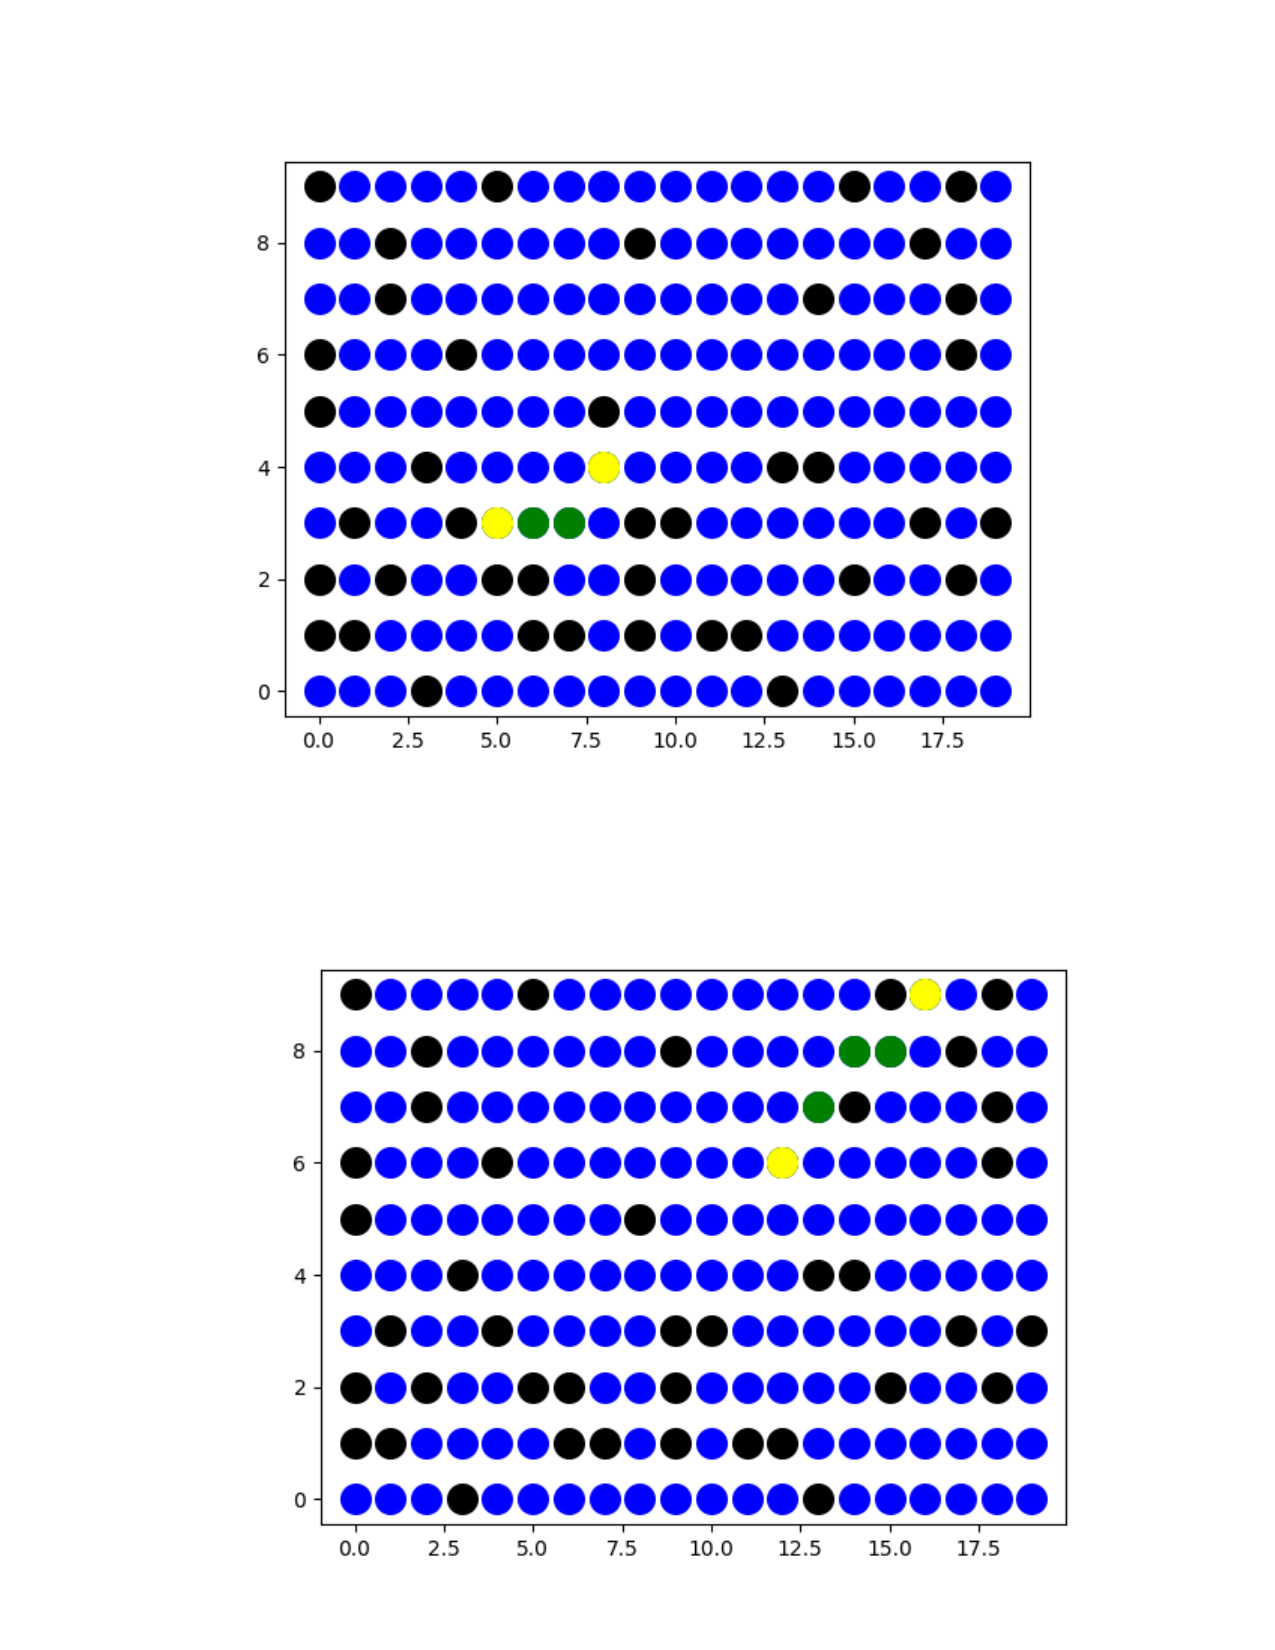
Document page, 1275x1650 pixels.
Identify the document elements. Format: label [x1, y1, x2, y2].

picture [201, 883, 1162, 1604]
picture [165, 75, 1126, 796]
